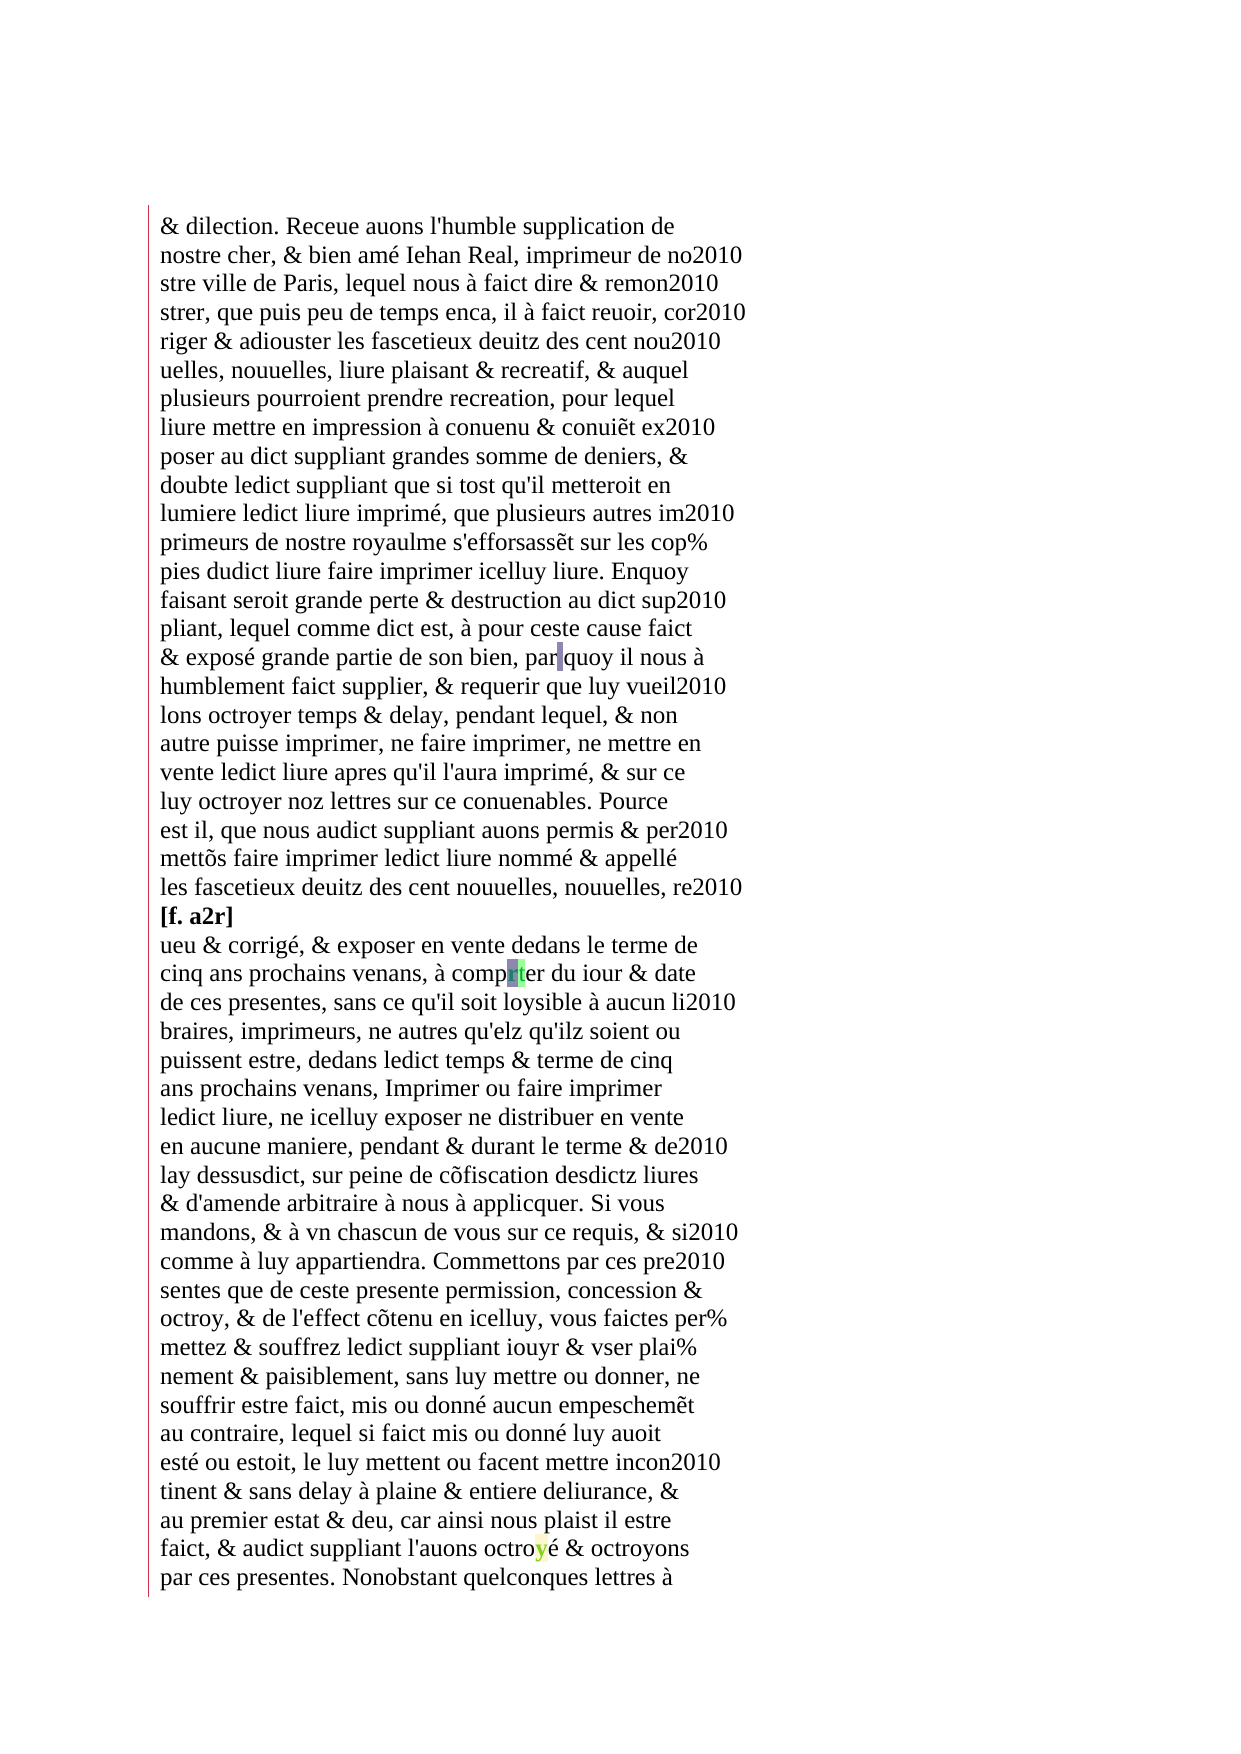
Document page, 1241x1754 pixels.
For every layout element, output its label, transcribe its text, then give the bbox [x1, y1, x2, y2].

text & dilection. Receue auons l'humble supplication de nostre cher, & bien amé Iehan Real, imprimeur de no2010 stre ville de Paris, lequel nous à faict dire & remon2010 strer, que puis peu de temps enca, il à faict reuoir, cor2010 riger & adiouster les fascetieux deuitz des cent nou2010 uelles, nouuelles, liure plaisant & recreatif, & auquel plusieurs pourroient prendre recreation, pour lequel liure mettre en impression à conuenu & conuiẽt ex2010 poser au dict suppliant grandes somme de deniers, & doubte ledict suppliant que si tost qu'il metteroit en lumiere ledict liure imprimé, que plusieurs autres im2010 primeurs de nostre royaulme s'efforsassẽt sur les cop% pies dudict liure faire imprimer icelluy liure. Enquoy faisant seroit grande perte & destruction au dict sup2010 pliant, lequel comme dict est, à pour ceste cause faict & exposé grande partie de son bien, par quoy il nous à humblement faict supplier, & requerir que luy vueil2010 lons octroyer temps & delay, pendant lequel, & non autre puisse imprimer, ne faire imprimer, ne mettre en vente ledict liure apres qu'il l'aura imprimé, & sur ce luy octroyer noz lettres sur ce conuenables. Pource est il, que nous audict suppliant auons permis & per2010 mettõs faire imprimer ledict liure nommé & appellé les fascetieux deuitz des cent nouuelles, nouuelles, re2010 [f. a2r] ueu & corrigé, & exposer en vente dedans le terme de cinq ans prochains venans, à comprter du iour & date de ces presentes, sans ce qu'il soit loysible à aucun li2010 braires, imprimeurs, ne autres qu'elz qu'ilz soient ou puissent estre, dedans ledict temps & terme de cinq ans prochains venans, Imprimer ou faire imprimer ledict liure, ne icelluy exposer ne distribuer en vente en aucune maniere, pendant & durant le terme & de2010 lay dessusdict, sur peine de cõfiscation desdictz liures & d'amende arbitraire à nous à applicquer. Si vous mandons, & à vn chascun de vous sur ce requis, & si2010 comme à luy appartiendra. Commettons par ces pre2010 sentes que de ceste presente permission, concession & octroy, & de l'effect cõtenu en icelluy, vous faictes per% mettez & souffrez ledict suppliant iouyr & vser plai% nement & paisiblement, sans luy mettre ou donner, ne souffrir estre faict, mis ou donné aucun empeschemẽt au contraire, lequel si faict mis ou donné luy auoit esté ou estoit, le luy mettent ou facent mettre incon2010 tinent & sans delay à plaine & entiere deliurance, & au premier estat & deu, car ainsi nous plaist il estre faict, & audict suppliant l'auons octroyé & octroyons par ces presentes. Nonobstant quelconques lettres à [149, 205, 1093, 1597]
